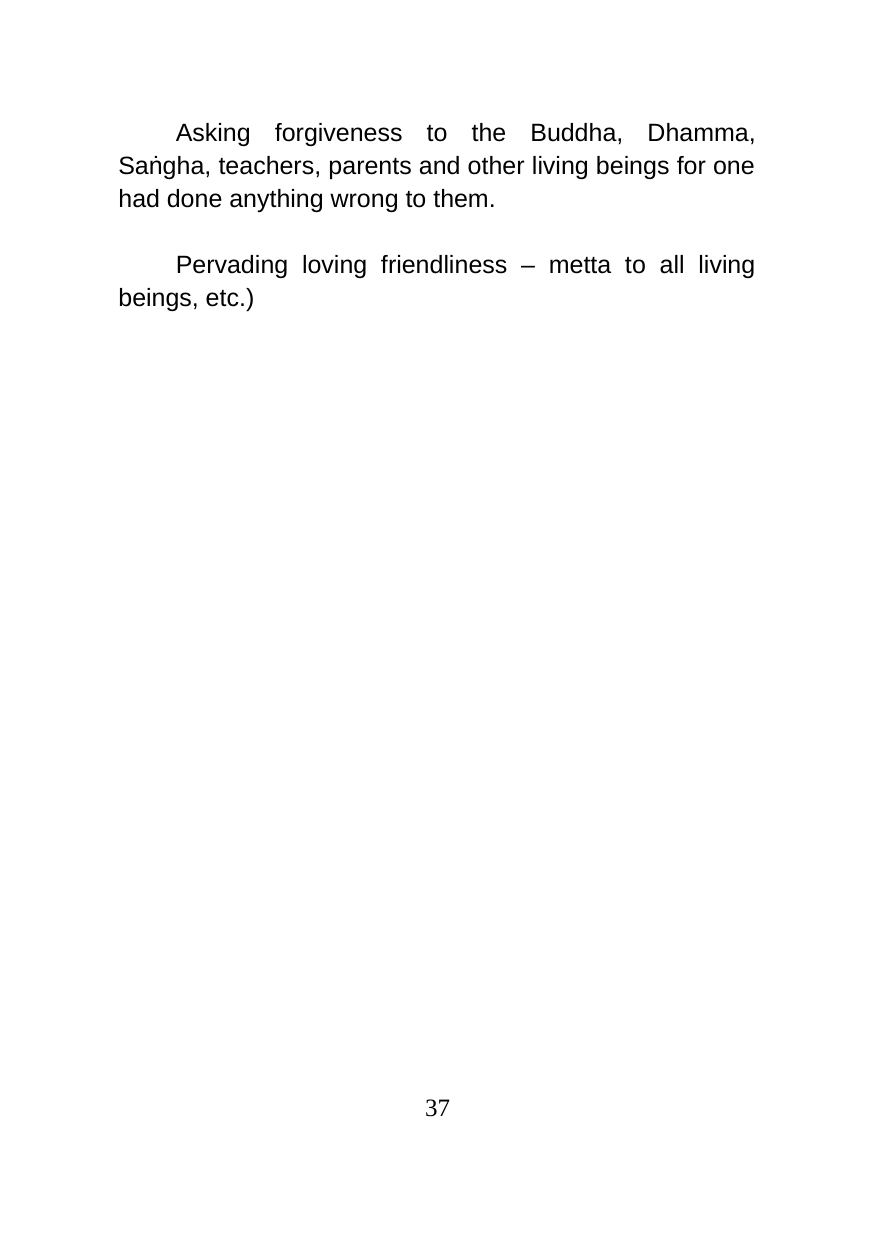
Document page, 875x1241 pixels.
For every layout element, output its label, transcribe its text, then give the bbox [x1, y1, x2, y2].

text Asking forgiveness to the Buddha, Dhamma, Saṅgha, teachers, parents and other living beings for one had done anything wrong to them. [118, 118, 756, 213]
text Pervading loving friendliness – metta to all living beings, etc.) [118, 250, 756, 311]
